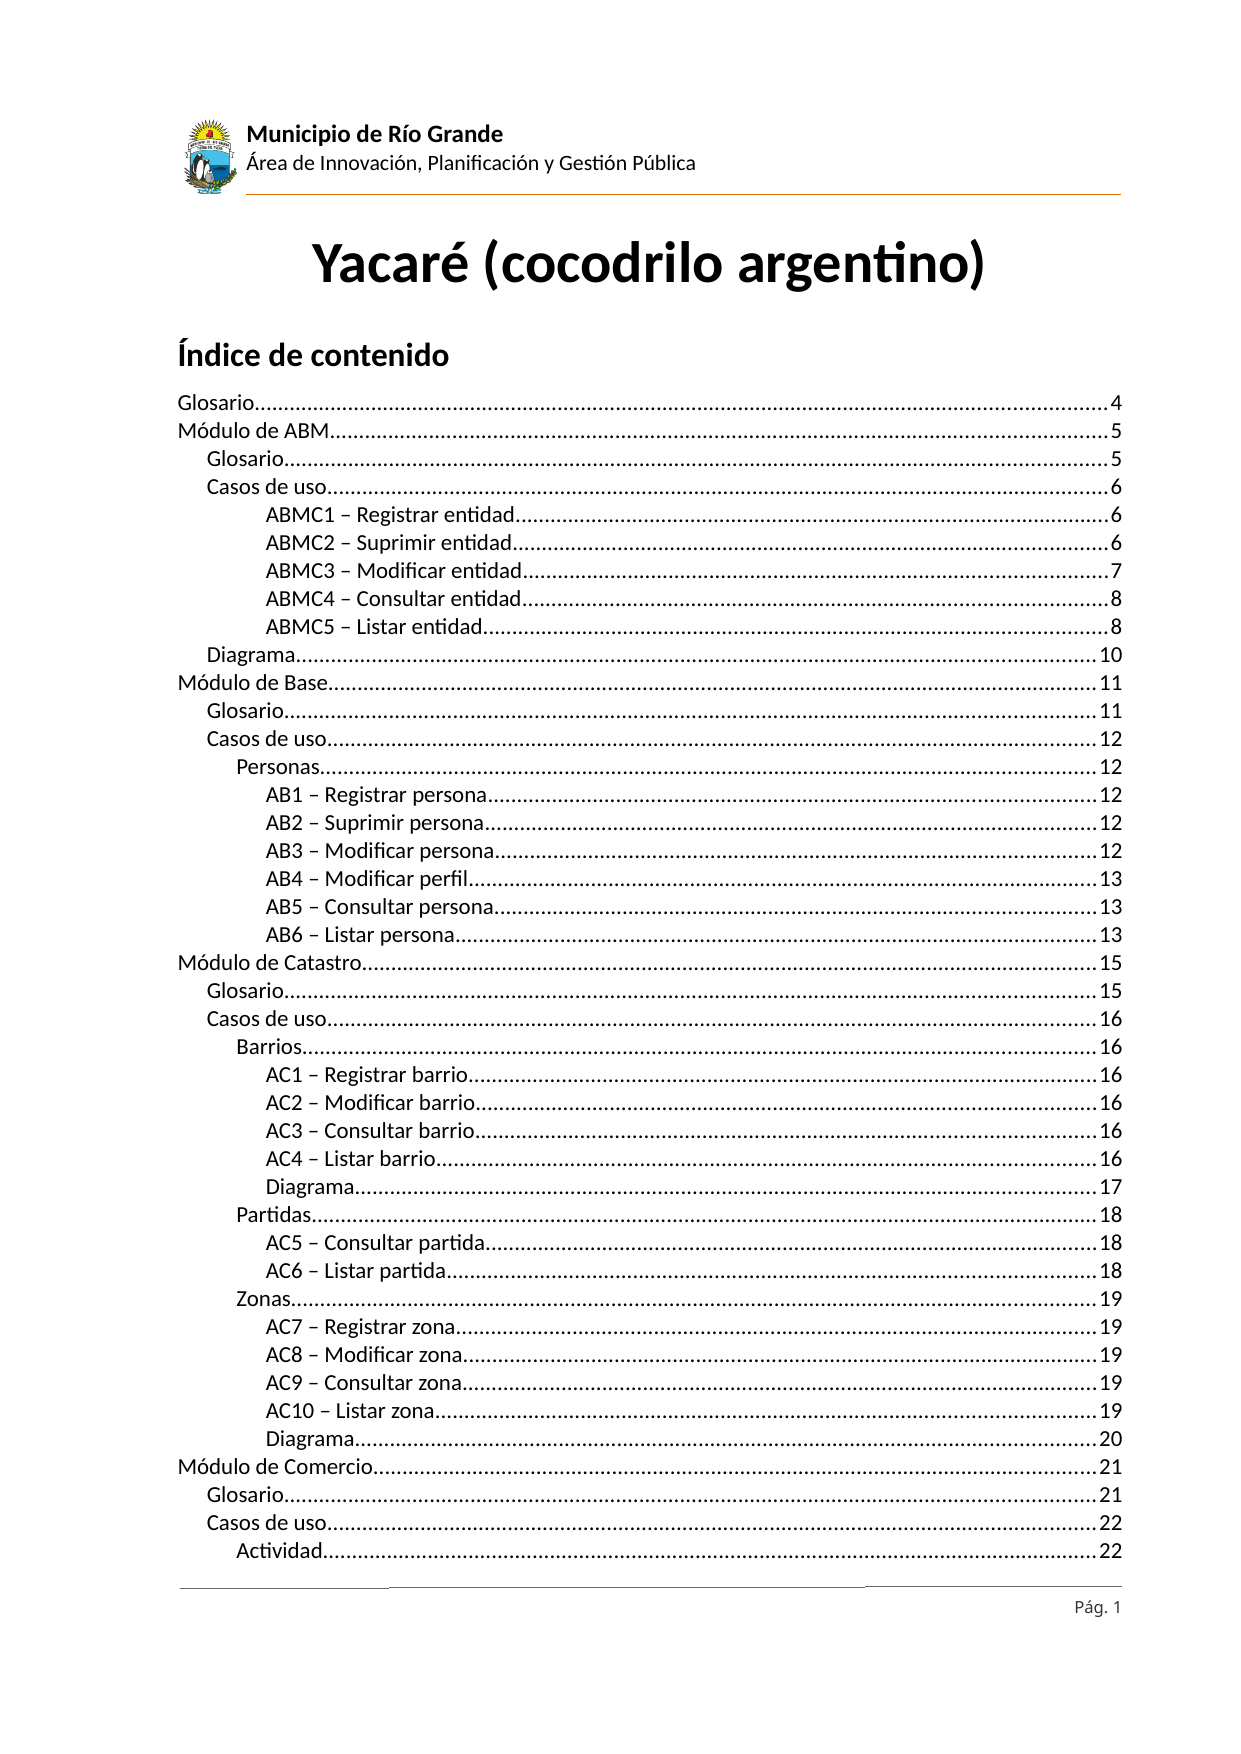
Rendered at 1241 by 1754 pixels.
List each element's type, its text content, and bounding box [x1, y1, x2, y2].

text Partidas 18 [236, 1200, 1122, 1228]
text Módulo de Base 11 [177, 668, 1122, 696]
subtitle AC3 – Consultar barrio 16 [266, 1116, 1122, 1144]
subtitle AC7 – Registrar zona 19 [266, 1312, 1122, 1340]
subtitle AB4 – Modificar perfil 13 [266, 864, 1122, 892]
subtitle AB1 – Registrar persona 12 [266, 780, 1122, 808]
subtitle AB3 – Modificar persona 12 [266, 836, 1122, 864]
text Glosario 4 [177, 388, 1122, 416]
subtitle AC8 – Modificar zona 19 [266, 1340, 1122, 1368]
subtitle AC2 – Modificar barrio 16 [266, 1088, 1122, 1116]
subtitle AC5 – Consultar partida 18 [266, 1228, 1122, 1256]
text Casos de uso 16 [207, 1004, 1122, 1032]
text Barrios 16 [236, 1032, 1122, 1060]
subtitle ABMC3 – Modificar entidad 7 [266, 556, 1122, 584]
text Módulo de Catastro 15 [177, 948, 1122, 976]
text Actividad 22 [236, 1537, 1122, 1564]
text Casos de uso 12 [207, 724, 1122, 752]
subtitle AB2 – Suprimir persona 12 [266, 808, 1122, 836]
text Módulo de Comercio 21 [177, 1452, 1122, 1481]
subtitle ABMC2 – Suprimir entidad 6 [266, 528, 1122, 556]
subtitle AC9 – Consultar zona 19 [266, 1368, 1122, 1396]
subtitle Diagrama 17 [266, 1172, 1122, 1200]
subtitle AC1 – Registrar barrio 16 [266, 1060, 1122, 1088]
subtitle AC4 – Listar barrio 16 [266, 1144, 1122, 1172]
subtitle AC10 – Listar zona 19 [266, 1396, 1122, 1424]
text Diagrama 10 [207, 640, 1122, 668]
text Glosario 15 [207, 976, 1122, 1004]
text Glosario 21 [207, 1481, 1122, 1508]
text Módulo de ABM 5 [177, 416, 1122, 444]
subtitle ABMC5 – Listar entidad 8 [266, 612, 1122, 640]
text Glosario 11 [207, 696, 1122, 724]
subtitle ABMC4 – Consultar entidad 8 [266, 584, 1122, 612]
subtitle AC6 – Listar partida 18 [266, 1256, 1122, 1284]
title Yacaré (cocodrilo argentino) [177, 226, 1122, 297]
subtitle AB6 – Listar persona 13 [266, 920, 1122, 948]
text Casos de uso 22 [207, 1508, 1122, 1537]
subtitle ABMC1 – Registrar entidad 6 [266, 500, 1122, 528]
text Glosario 5 [207, 444, 1122, 472]
text Zonas 19 [236, 1284, 1122, 1312]
text Casos de uso 6 [207, 472, 1122, 500]
text Personas 12 [236, 752, 1122, 780]
subtitle Diagrama 20 [266, 1424, 1122, 1452]
subtitle AB5 – Consultar persona 13 [266, 892, 1122, 920]
subtitle Índice de contenido [177, 334, 1122, 375]
